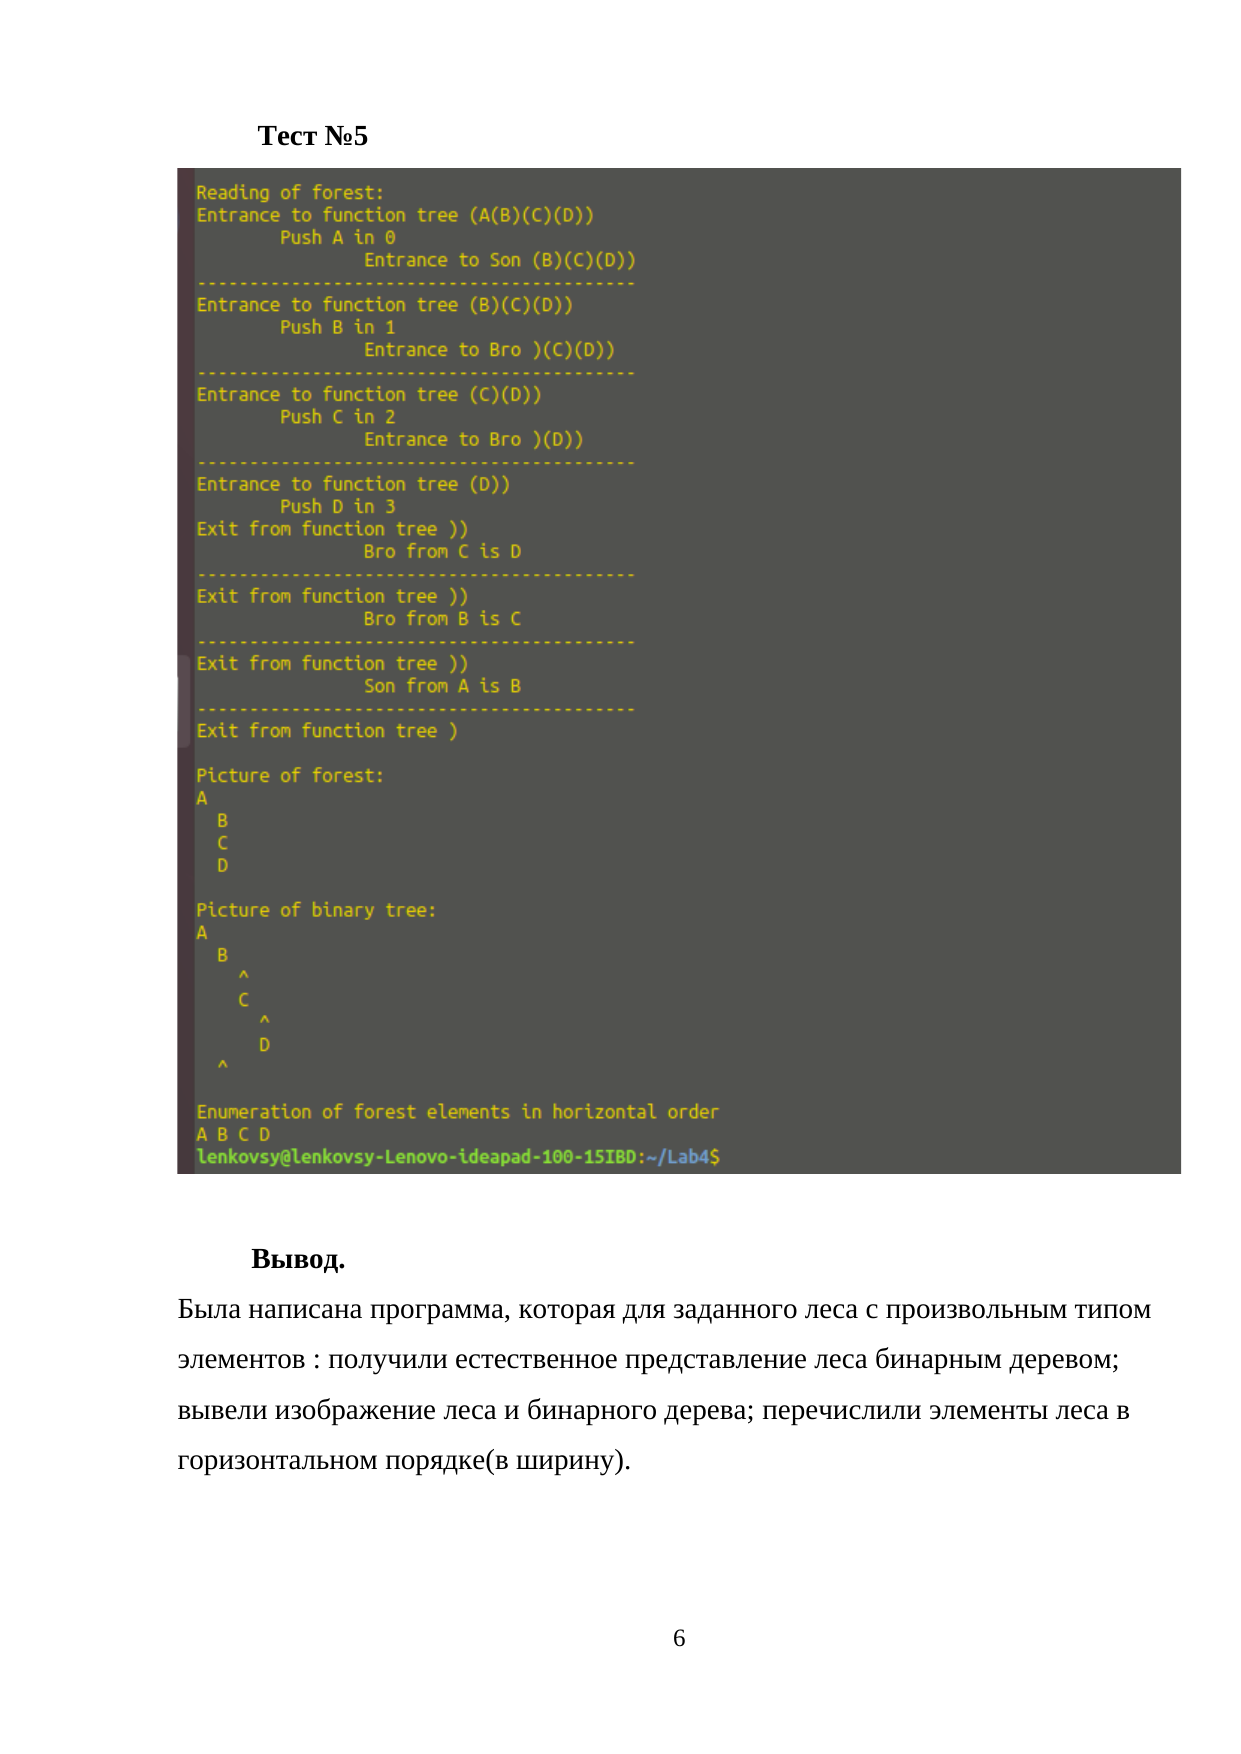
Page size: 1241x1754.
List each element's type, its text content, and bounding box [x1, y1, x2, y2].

text Вывод. [177, 1241, 1181, 1274]
text Была написана программа, которая для заданного леса с произвольным типом элементов : получили естественное представление леса бинарным деревом; вывели изображение леса и бинарного дерева; перечислили элементы леса в горизонтальном порядке(в ширину). [177, 1291, 1181, 1476]
picture [177, 168, 1182, 1174]
text Тест №5 [177, 118, 1181, 152]
